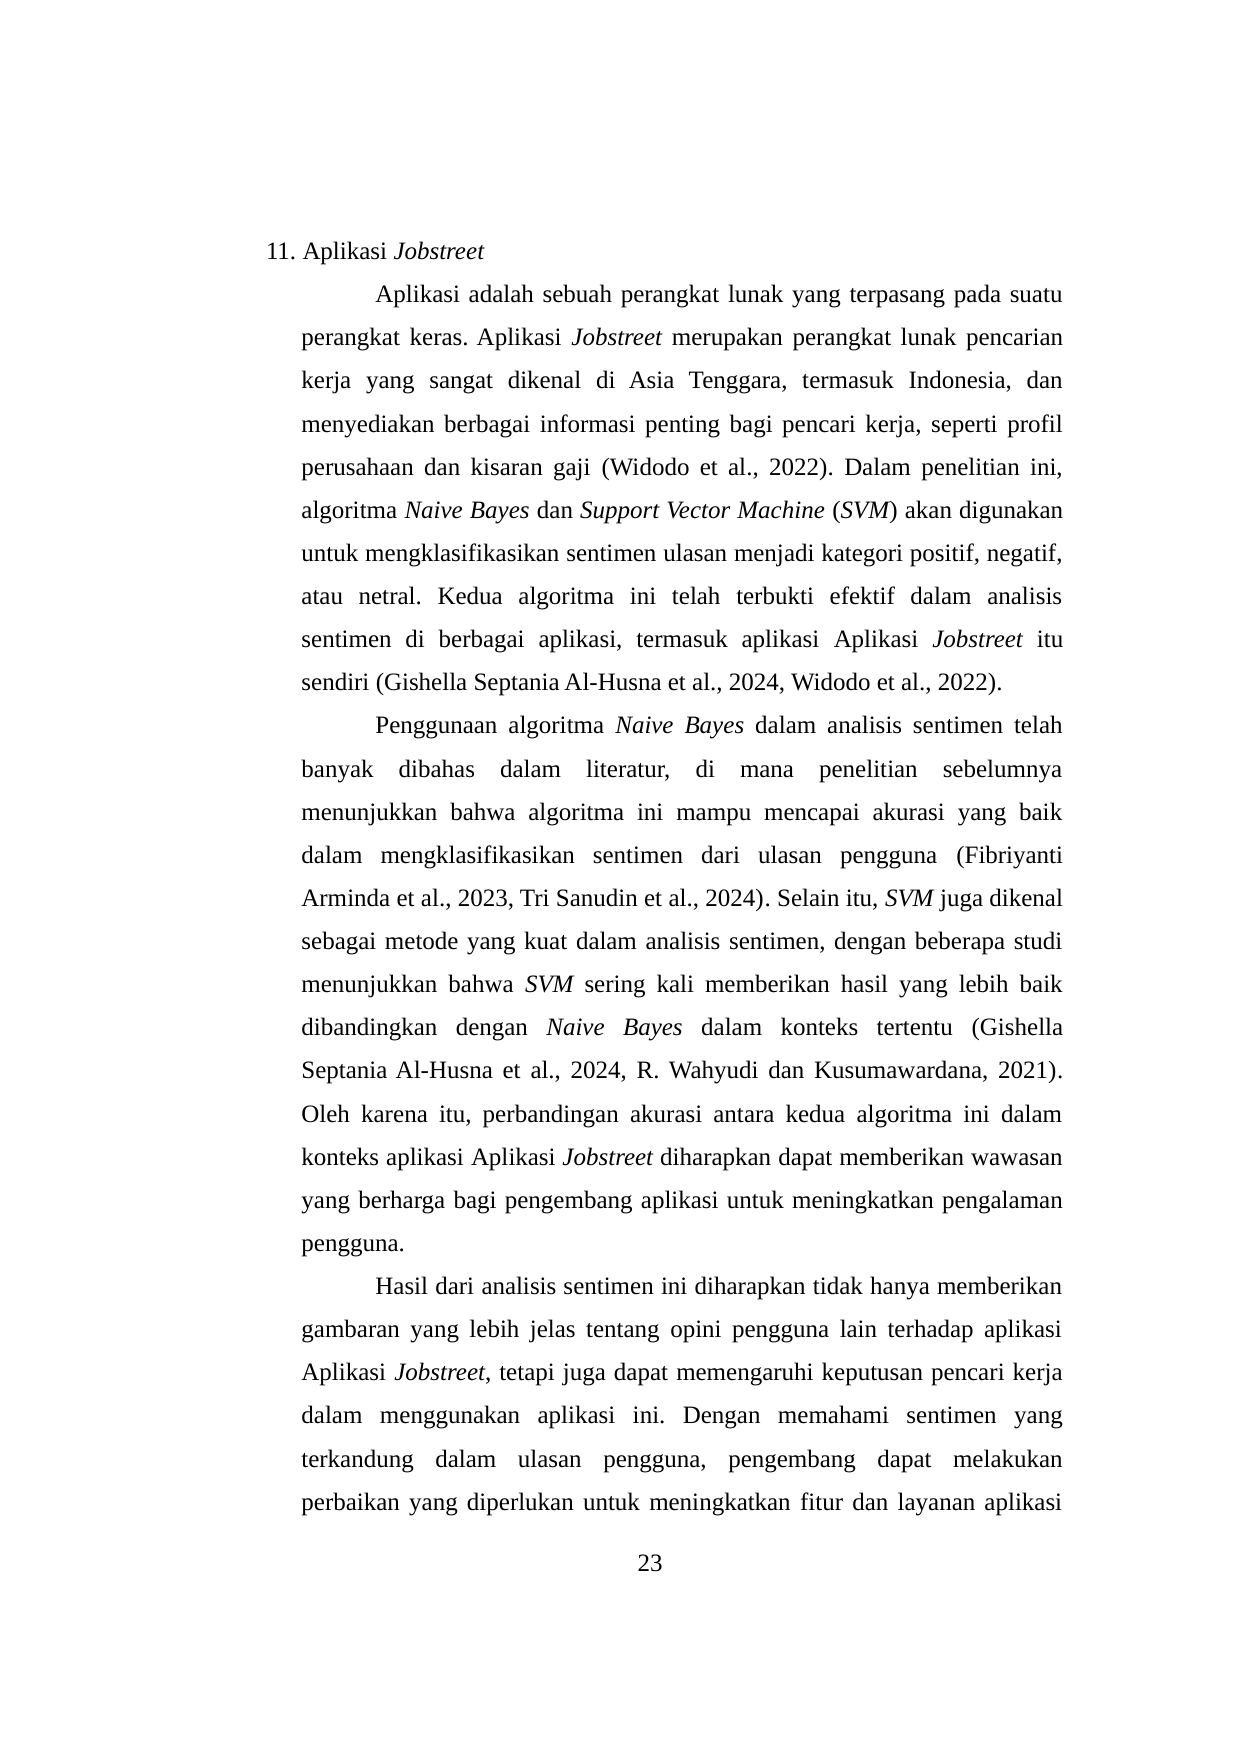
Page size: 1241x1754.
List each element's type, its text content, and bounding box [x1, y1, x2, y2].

text 11. Aplikasi Jobstreet [266, 236, 1063, 265]
text Penggunaan algoritma Naive Bayes dalam analisis sentimen telah banyak dibahas dalam literatur, di mana penelitian sebelumnya menunjukkan bahwa algoritma ini mampu mencapai akurasi yang baik dalam mengklasifikasikan sentimen dari ulasan pengguna (Fibriyanti Arminda et al., 2023, Tri Sanudin et al., 2024)⁠. Selain itu, SVM juga dikenal sebagai metode yang kuat dalam analisis sentimen, dengan beberapa studi menunjukkan bahwa SVM sering kali memberikan hasil yang lebih baik dibandingkan dengan Naive Bayes dalam konteks tertentu (Gishella Septania Al-Husna et al., 2024, R. Wahyudi dan Kusumawardana, 2021)⁠. Oleh karena itu, perbandingan akurasi antara kedua algoritma ini dalam konteks aplikasi Aplikasi Jobstreet diharapkan dapat memberikan wawasan yang berharga bagi pengembang aplikasi untuk meningkatkan pengalaman pengguna. [301, 711, 1063, 1257]
text Hasil dari analisis sentimen ini diharapkan tidak hanya memberikan gambaran yang lebih jelas tentang opini pengguna lain terhadap aplikasi Aplikasi Jobstreet, tetapi juga dapat memengaruhi keputusan pencari kerja dalam menggunakan aplikasi ini. Dengan memahami sentimen yang terkandung dalam ulasan pengguna, pengembang dapat melakukan perbaikan yang diperlukan untuk meningkatkan fitur dan layanan aplikasi [301, 1271, 1063, 1516]
text Aplikasi adalah sebuah perangkat lunak yang terpasang pada suatu perangkat keras. Aplikasi Jobstreet merupakan perangkat lunak pencarian kerja yang sangat dikenal di Asia Tenggara, termasuk Indonesia, dan menyediakan berbagai informasi penting bagi pencari kerja, seperti profil perusahaan dan kisaran gaji (Widodo et al., 2022)⁠. Dalam penelitian ini, algoritma Naive Bayes dan Support Vector Machine (SVM) akan digunakan untuk mengklasifikasikan sentimen ulasan menjadi kategori positif, negatif, atau netral. Kedua algoritma ini telah terbukti efektif dalam analisis sentimen di berbagai aplikasi, termasuk aplikasi Aplikasi Jobstreet itu sendiri (Gishella Septania Al-Husna et al., 2024, Widodo et al., 2022). [301, 279, 1063, 696]
